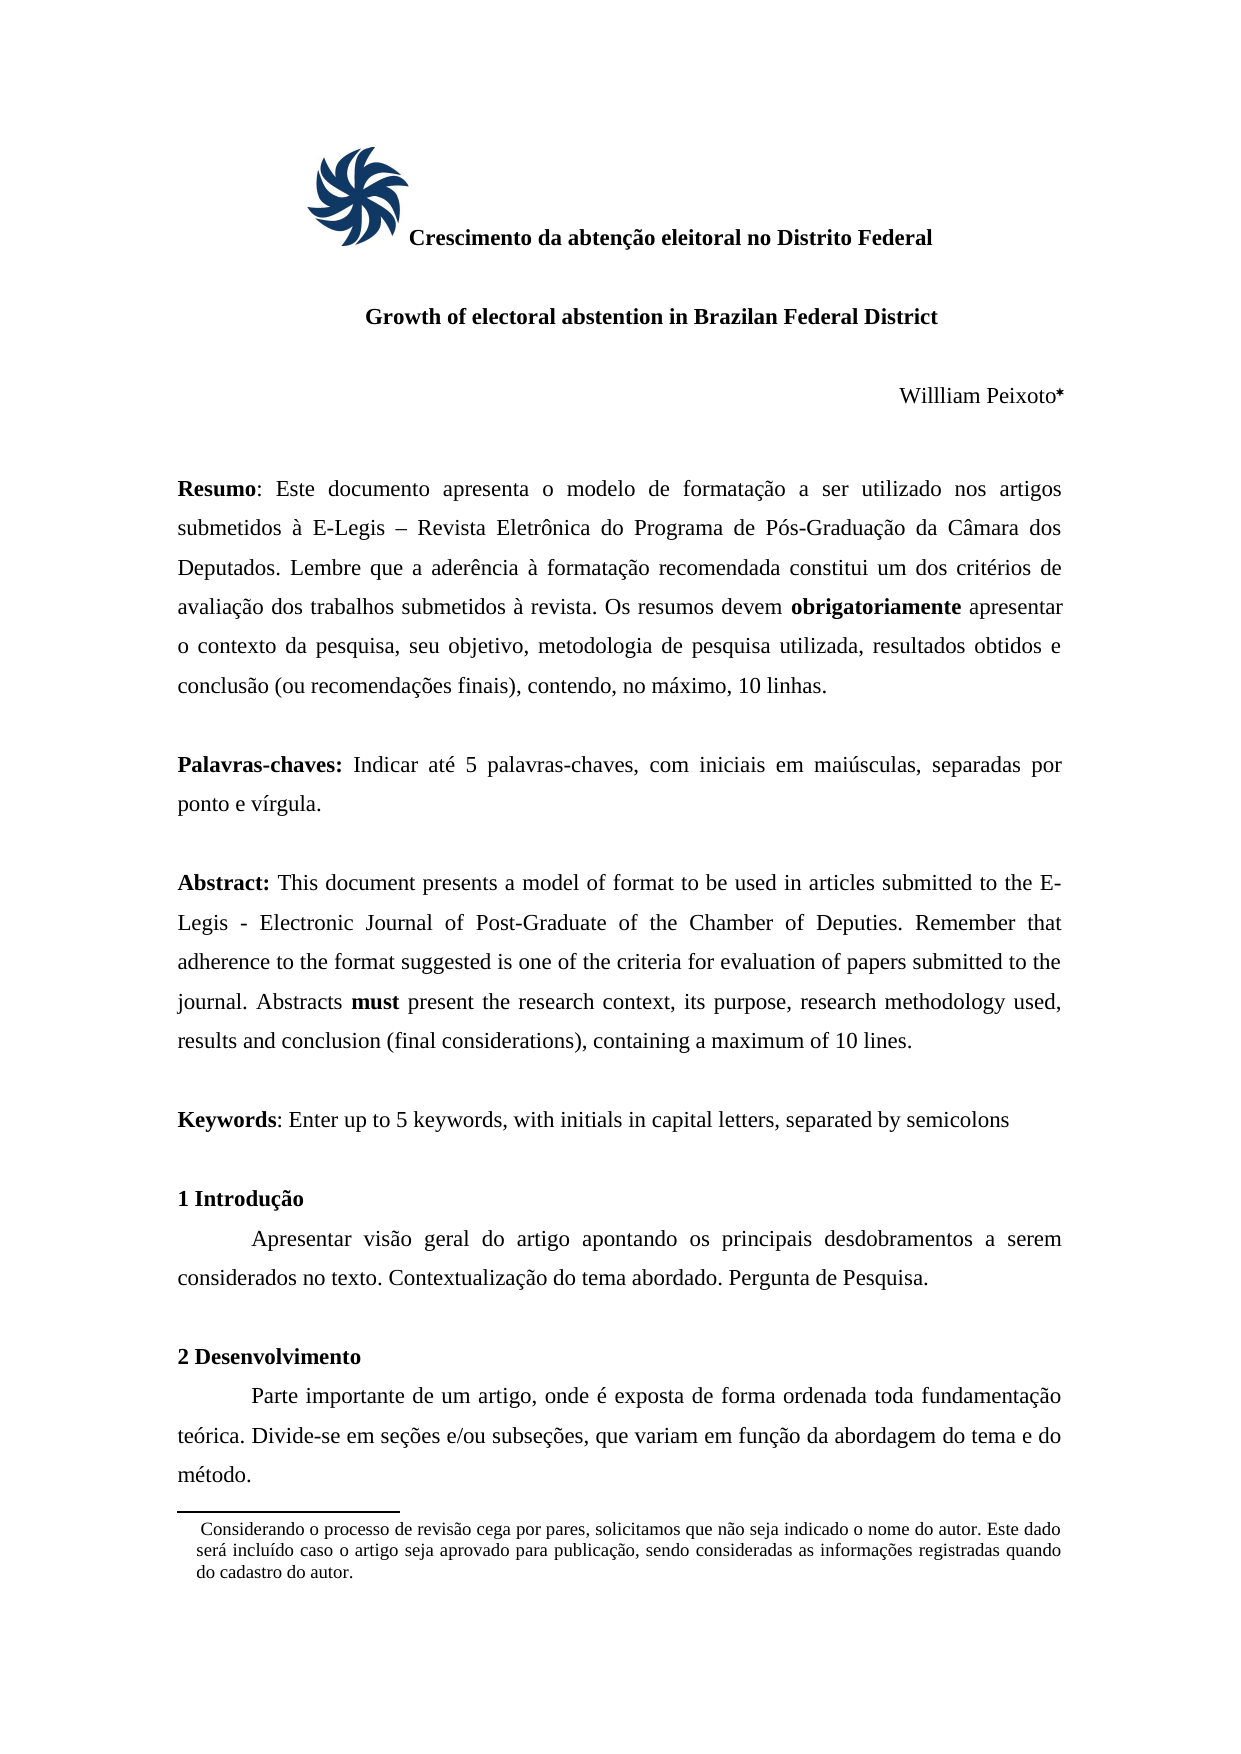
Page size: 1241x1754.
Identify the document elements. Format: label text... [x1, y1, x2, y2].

text Willliam Peixoto [177, 382, 1063, 409]
text Keywords: Enter up to 5 keywords, with initials in capital letters, separated by semicolons [177, 1106, 1063, 1133]
text Considerando o processo de revisão cega por pares, solicitamos que não seja indicado o nome do autor. Este dado será incluído caso o artigo seja aprovado para publicação, sendo consideradas as informações registradas quando do cadastro do autor. [192, 1518, 1063, 1582]
text Parte importante de um artigo, onde é exposta de forma ordenada toda fundamentação teórica. Divide-se em seções e/ou subseções, que variam em função da abordagem do tema e do método. [177, 1383, 1063, 1488]
text Crescimento da abtenção eleitoral no Distrito Federal [177, 148, 1063, 251]
text 2 Desenvolvimento [177, 1343, 1063, 1369]
picture [307, 147, 409, 246]
text 1 Introdução [177, 1185, 1063, 1212]
text Palavras-chaves: Indicar até 5 palavras-chaves, com iniciais em maiúsculas, separadas por ponto e vírgula. [177, 751, 1063, 817]
text Abstract: This document presents a model of format to be used in articles submitted to the E-Legis - Electronic Journal of Post-Graduate of the Chamber of Deputies. Remember that adherence to the format suggested is one of the criteria for evaluation of papers submitted to the journal. Abstracts must present the research context, its purpose, research methodology used, results and conclusion (final considerations), containing a maximum of 10 lines. [177, 869, 1063, 1054]
text Growth of electoral abstention in Brazilan Federal District [177, 303, 1063, 330]
text Apresentar visão geral do artigo apontando os principais desdobramentos a serem considerados no texto. Contextualização do tema abordado. Pergunta de Pesquisa. [177, 1225, 1063, 1291]
text Resumo: Este documento apresenta o modelo de formatação a ser utilizado nos artigos submetidos à E-Legis – Revista Eletrônica do Programa de Pós-Graduação da Câmara dos Deputados. Lembre que a aderência à formatação recomendada constitui um dos critérios de avaliação dos trabalhos submetidos à revista. Os resumos devem obrigatoriamente apresentar o contexto da pesquisa, seu objetivo, metodologia de pesquisa utilizada, resultados obtidos e conclusão (ou recomendações finais), contendo, no máximo, 10 linhas. [177, 474, 1063, 698]
